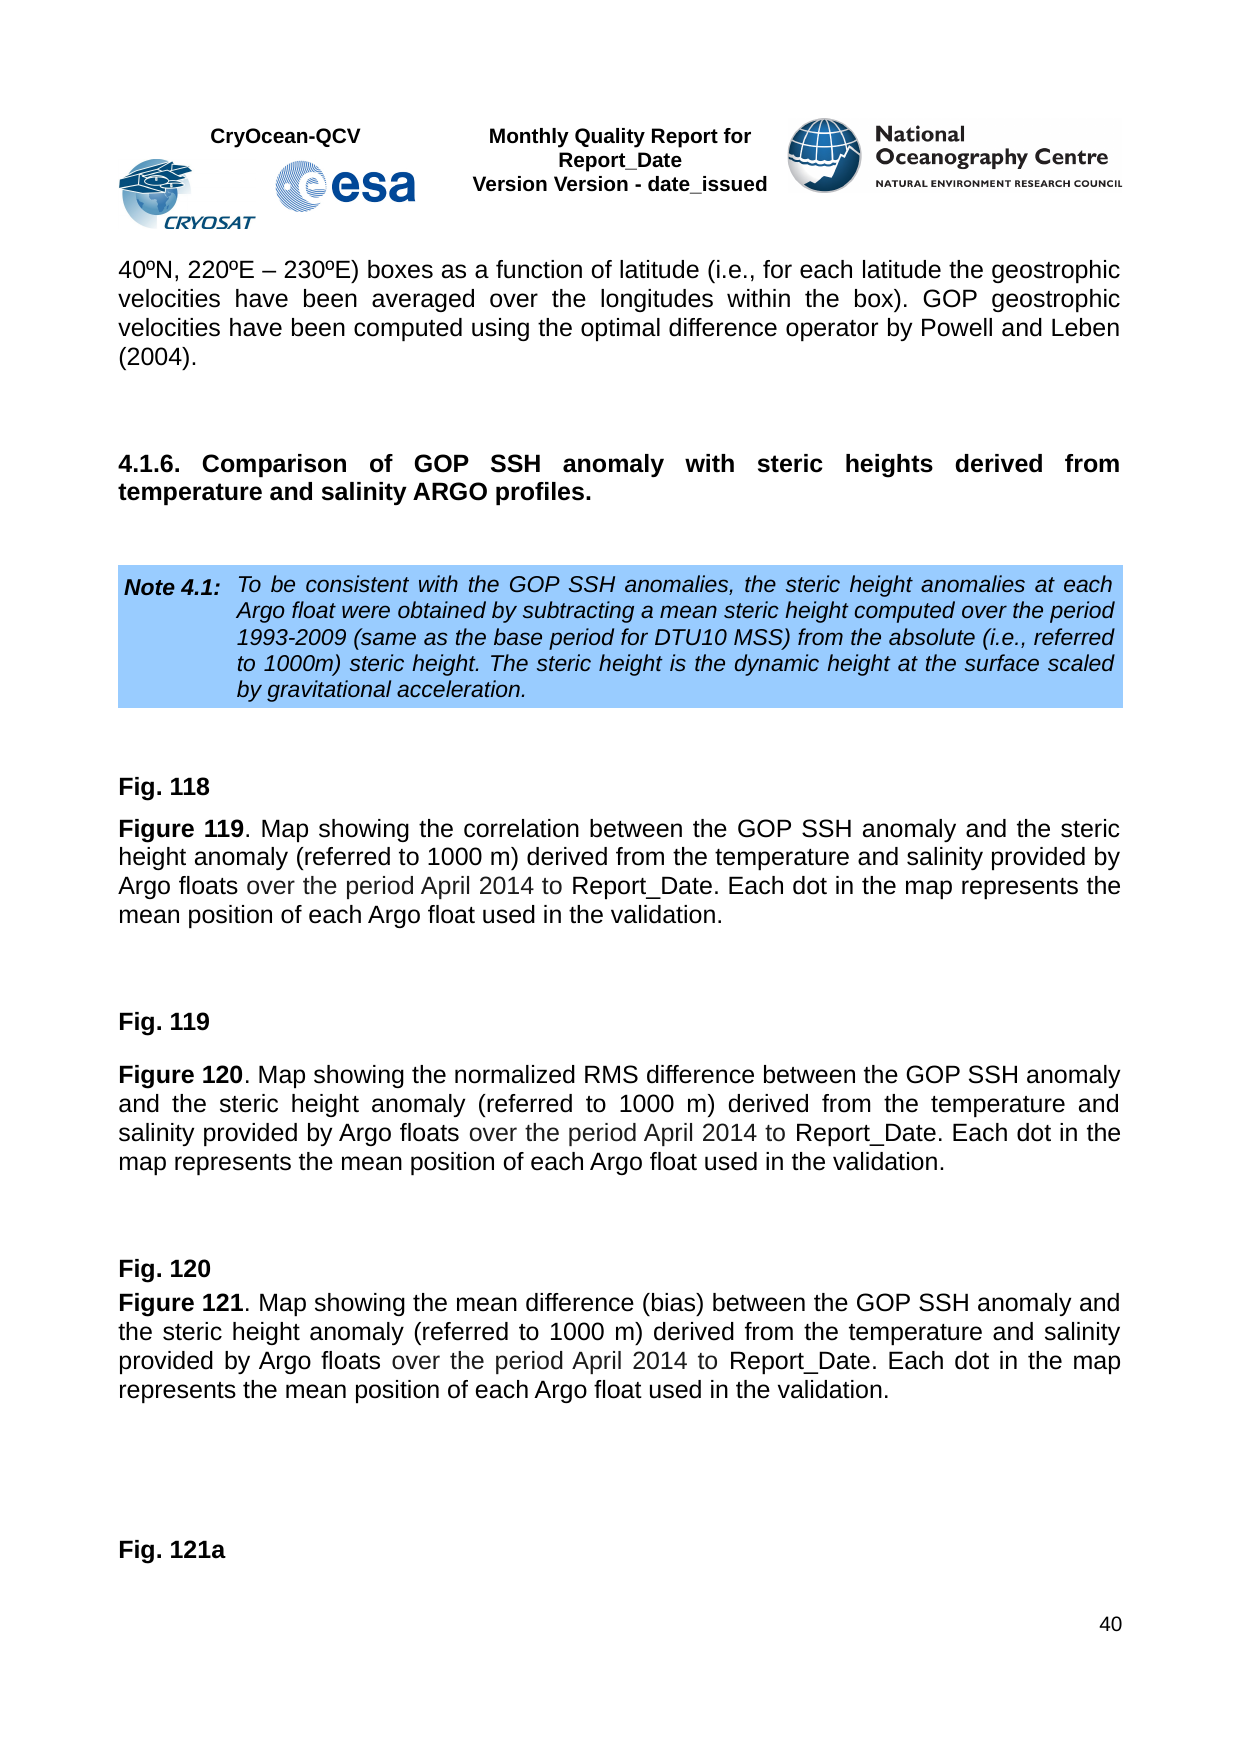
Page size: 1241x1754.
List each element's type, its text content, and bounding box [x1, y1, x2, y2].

text Figure 120. Map showing the normalized RMS difference between the GOP SSH anomaly and the steric height anomaly (referred to 1000 m) derived from the temperature and salinity provided by Argo floats over the period April 2014 to Report_Date. Each dot in the map represents the mean position of each Argo float used in the validation. [118, 1060, 1122, 1175]
text 4.1.6. Comparison of GOP SSH anomaly with steric heights derived from temperature and salinity ARGO profiles. [118, 449, 1122, 506]
picture [787, 118, 1123, 193]
picture [118, 159, 256, 229]
table_header To be consistent with the GOP SSH anomalies, the steric height anomalies at each Argo float were obtained by subtracting a mean steric height computed over the period 1993-2009 (same as the base period for DTU10 MSS) from the absolute (i.e., referred to 1000m) steric height. The steric height is the dynamic height at the surface scaled by gravitational acceleration. [231, 565, 1123, 708]
picture [275, 159, 416, 212]
text Fig. 121a [118, 1535, 1122, 1564]
text 40ºN, 220ºE – 230ºE) boxes as a function of latitude (i.e., for each latitude the geostrophic velocities have been averaged over the longitudes within the box). GOP geostrophic velocities have been computed using the optimal difference operator by Powell and Leben (2004). [118, 255, 1122, 370]
table_header Note 4.1: [118, 565, 231, 708]
text Fig. 119 [118, 1007, 1122, 1036]
text Fig. 118 [118, 772, 1122, 801]
text Figure 121. Map showing the mean difference (bias) between the GOP SSH anomaly and the steric height anomaly (referred to 1000 m) derived from the temperature and salinity provided by Argo floats over the period April 2014 to Report_Date. Each dot in the map represents the mean position of each Argo float used in the validation. [118, 1288, 1122, 1403]
text Fig. 120 [118, 1254, 1122, 1282]
text Figure 119. Map showing the correlation between the GOP SSH anomaly and the steric height anomaly (referred to 1000 m) derived from the temperature and salinity provided by Argo floats over the period April 2014 to Report_Date. Each dot in the map represents the mean position of each Argo float used in the validation. [118, 813, 1122, 928]
